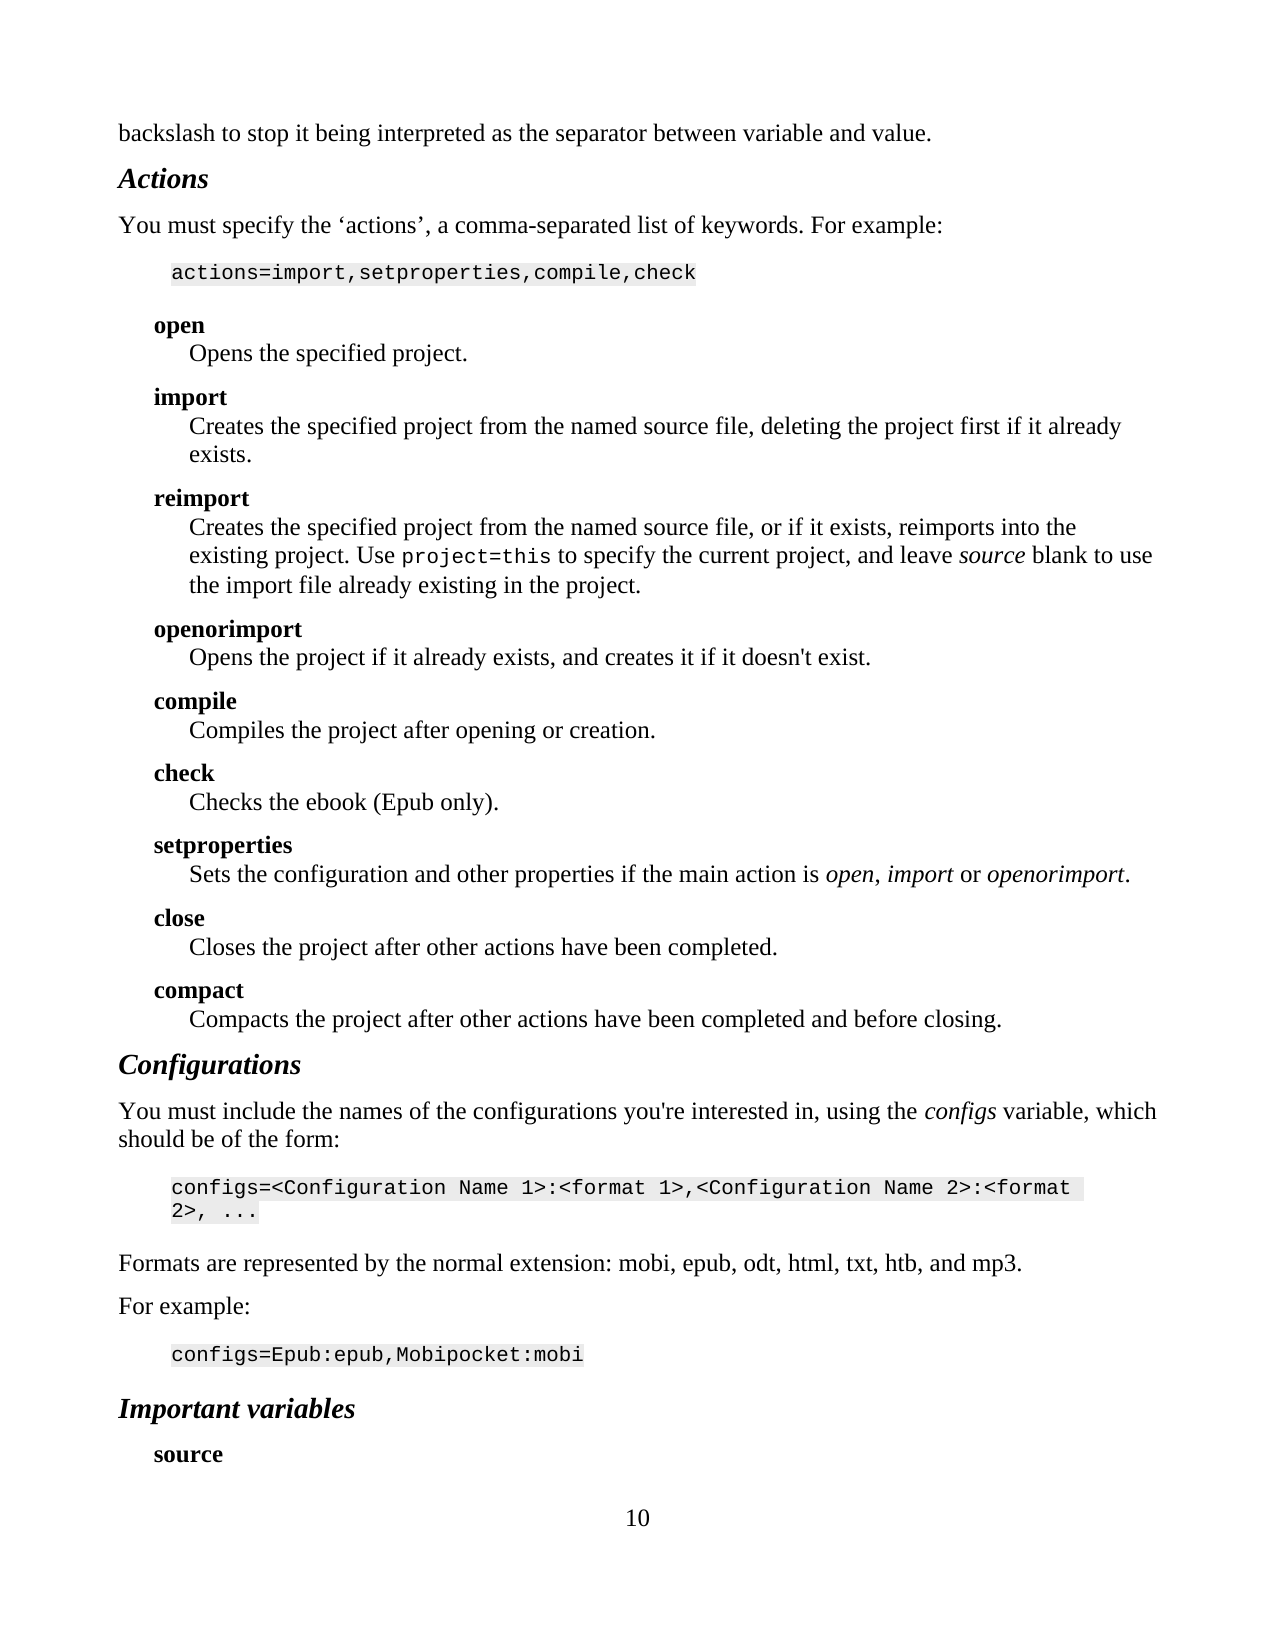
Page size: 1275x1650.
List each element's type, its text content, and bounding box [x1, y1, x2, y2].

subtitle Configurations [118, 1047, 1157, 1081]
text import [153, 382, 1157, 411]
text You must specify the ‘actions’, a comma-separated list of keywords. For example: [118, 210, 1157, 239]
text For example: [118, 1291, 1157, 1320]
text configs=<Configuration Name 1>:<format 1>,<Configuration Name 2>:<format 2>, ... [259, 1177, 1157, 1224]
text backslash to stop it being interpreted as the separator between variable and value. [118, 118, 1157, 147]
text source [153, 1439, 1157, 1468]
subtitle Important variables [118, 1391, 1157, 1424]
subtitle Actions [118, 162, 1157, 195]
text Compacts the project after other actions have been completed and before closing. [189, 1004, 1157, 1033]
text openorimport [153, 614, 1157, 642]
text Opens the project if it already exists, and creates it if it doesn't exist. [189, 642, 1157, 671]
text compile [153, 686, 1157, 715]
text setproperties [153, 831, 1157, 859]
text You must include the names of the configurations you're interested in, using the configs variable, which should be of the form: [118, 1096, 1157, 1153]
text configs=Epub:epub,Mobipocket:mobi [584, 1344, 1157, 1367]
text Creates the specified project from the named source file, or if it exists, reimports into the existing project. Use project=this to specify the current project, and leave source blank to use the import file already existing in the project. [189, 512, 1157, 599]
text Closes the project after other actions have been completed. [189, 932, 1157, 960]
text actions=import,setproperties,compile,check [171, 262, 1157, 286]
text Formats are represented by the normal extension: mobi, epub, odt, html, txt, htb, and mp3. [118, 1248, 1157, 1277]
text Opens the specified project. [189, 338, 1157, 367]
text check [153, 758, 1157, 787]
text open [153, 310, 1157, 338]
text Sets the configuration and other properties if the main action is open, import or openorimport. [189, 859, 1157, 888]
text Creates the specified project from the named source file, deleting the project first if it already exists. [189, 411, 1157, 468]
text Compiles the project after opening or creation. [189, 715, 1157, 743]
text reimport [153, 483, 1157, 512]
text close [153, 903, 1157, 932]
text Checks the ebook (Epub only). [189, 787, 1157, 816]
text compact [153, 975, 1157, 1004]
